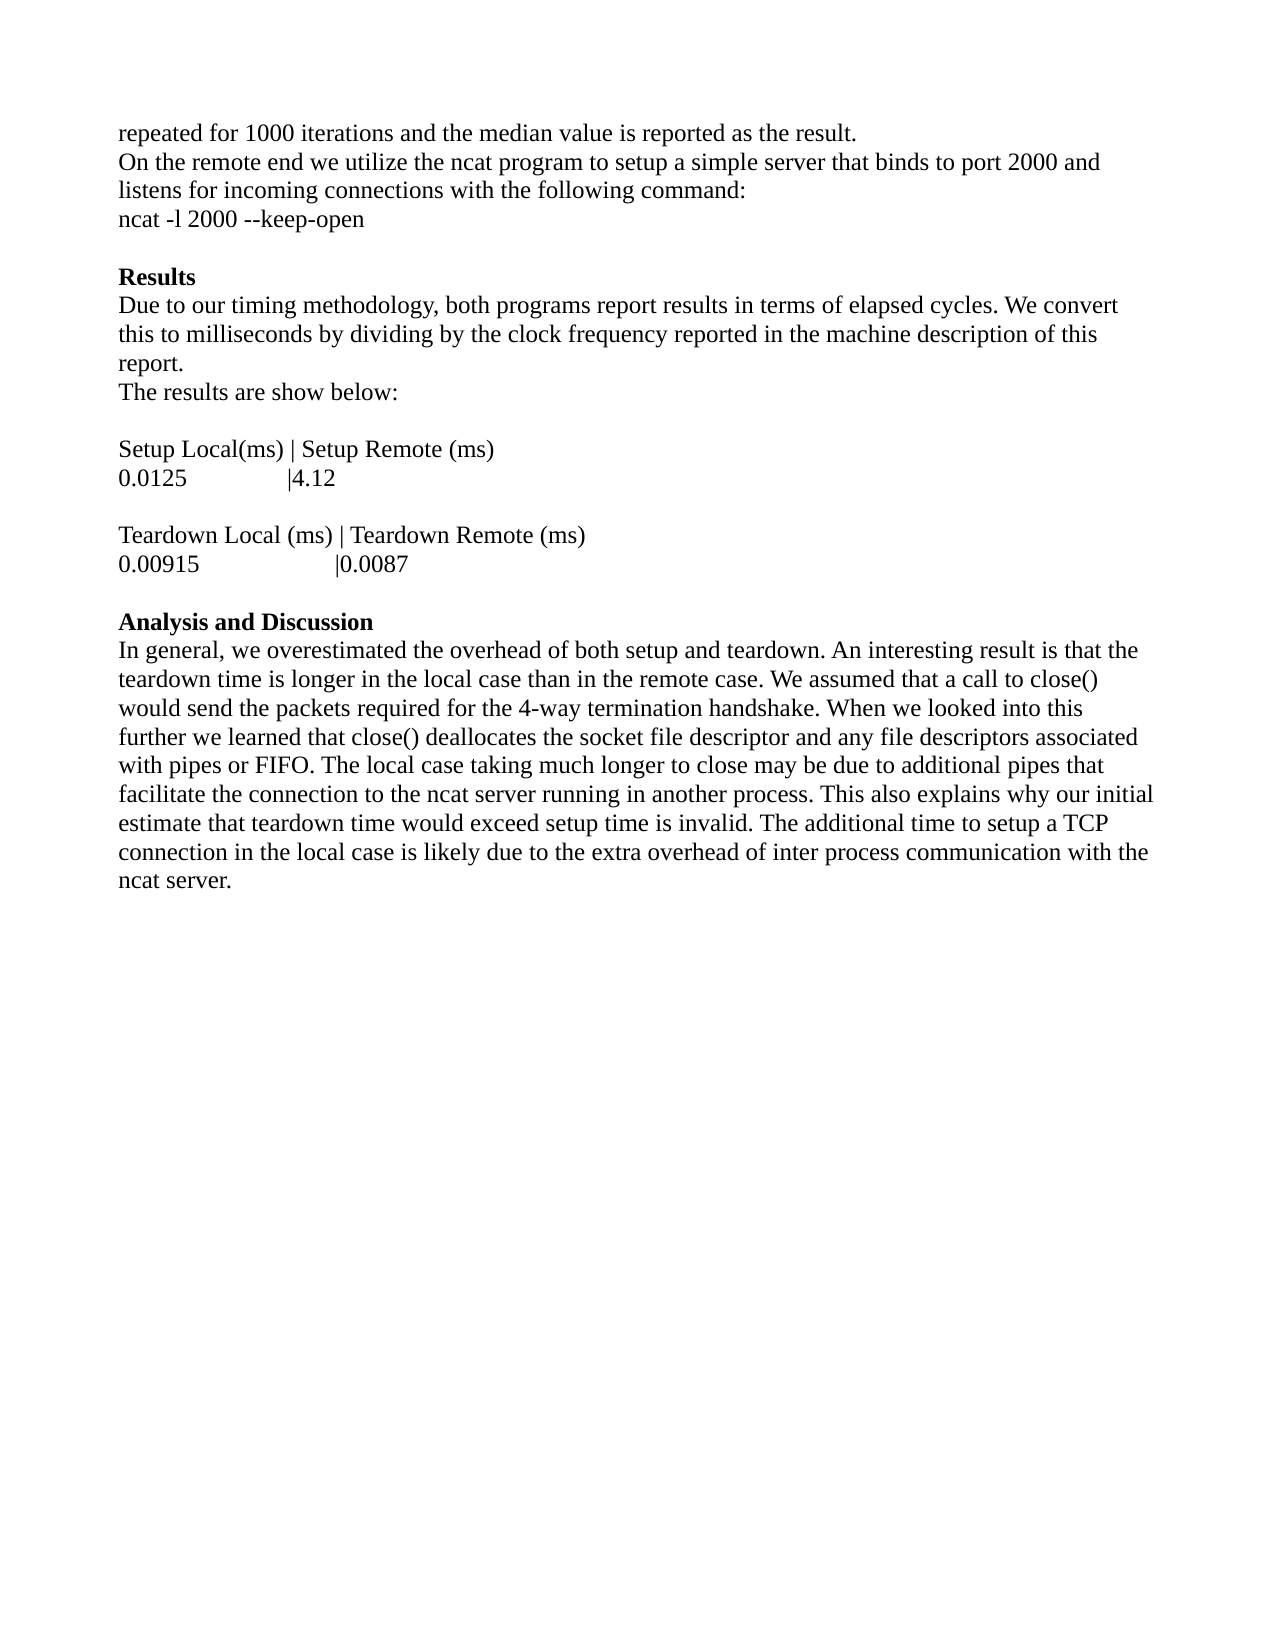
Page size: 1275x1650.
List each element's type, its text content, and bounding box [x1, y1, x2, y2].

text ncat -l 2000 --keep-open [118, 204, 1157, 233]
text On the remote end we utilize the ncat program to setup a simple server that binds to port 2000 and listens for incoming connections with the following command: [118, 147, 1157, 204]
text 0.0125 |4.12 [118, 463, 1157, 492]
text 0.00915 |0.0087 [118, 549, 1157, 578]
text Results [118, 262, 1157, 291]
text The results are show below: [118, 377, 1157, 406]
text Setup Local(ms) | Setup Remote (ms) [118, 434, 1157, 463]
text Analysis and Discussion [118, 607, 1157, 636]
text In general, we overestimated the overhead of both setup and teardown. An interesting result is that the teardown time is longer in the local case than in the remote case. We assumed that a call to close() would send the packets required for the 4-way termination handshake. When we looked into this further we learned that close() deallocates the socket file descriptor and any file descriptors associated with pipes or FIFO. The local case taking much longer to close may be due to additional pipes that facilitate the connection to the ncat server running in another process. This also explains why our initial estimate that teardown time would exceed setup time is invalid. The additional time to setup a TCP connection in the local case is likely due to the extra overhead of inter process communication with the ncat server. [118, 636, 1157, 894]
text repeated for 1000 iterations and the median value is reported as the result. [118, 118, 1157, 147]
text Due to our timing methodology, both programs report results in terms of elapsed cycles. We convert this to milliseconds by dividing by the clock frequency reported in the machine description of this report. [118, 291, 1157, 377]
text Teardown Local (ms) | Teardown Remote (ms) [118, 521, 1157, 549]
